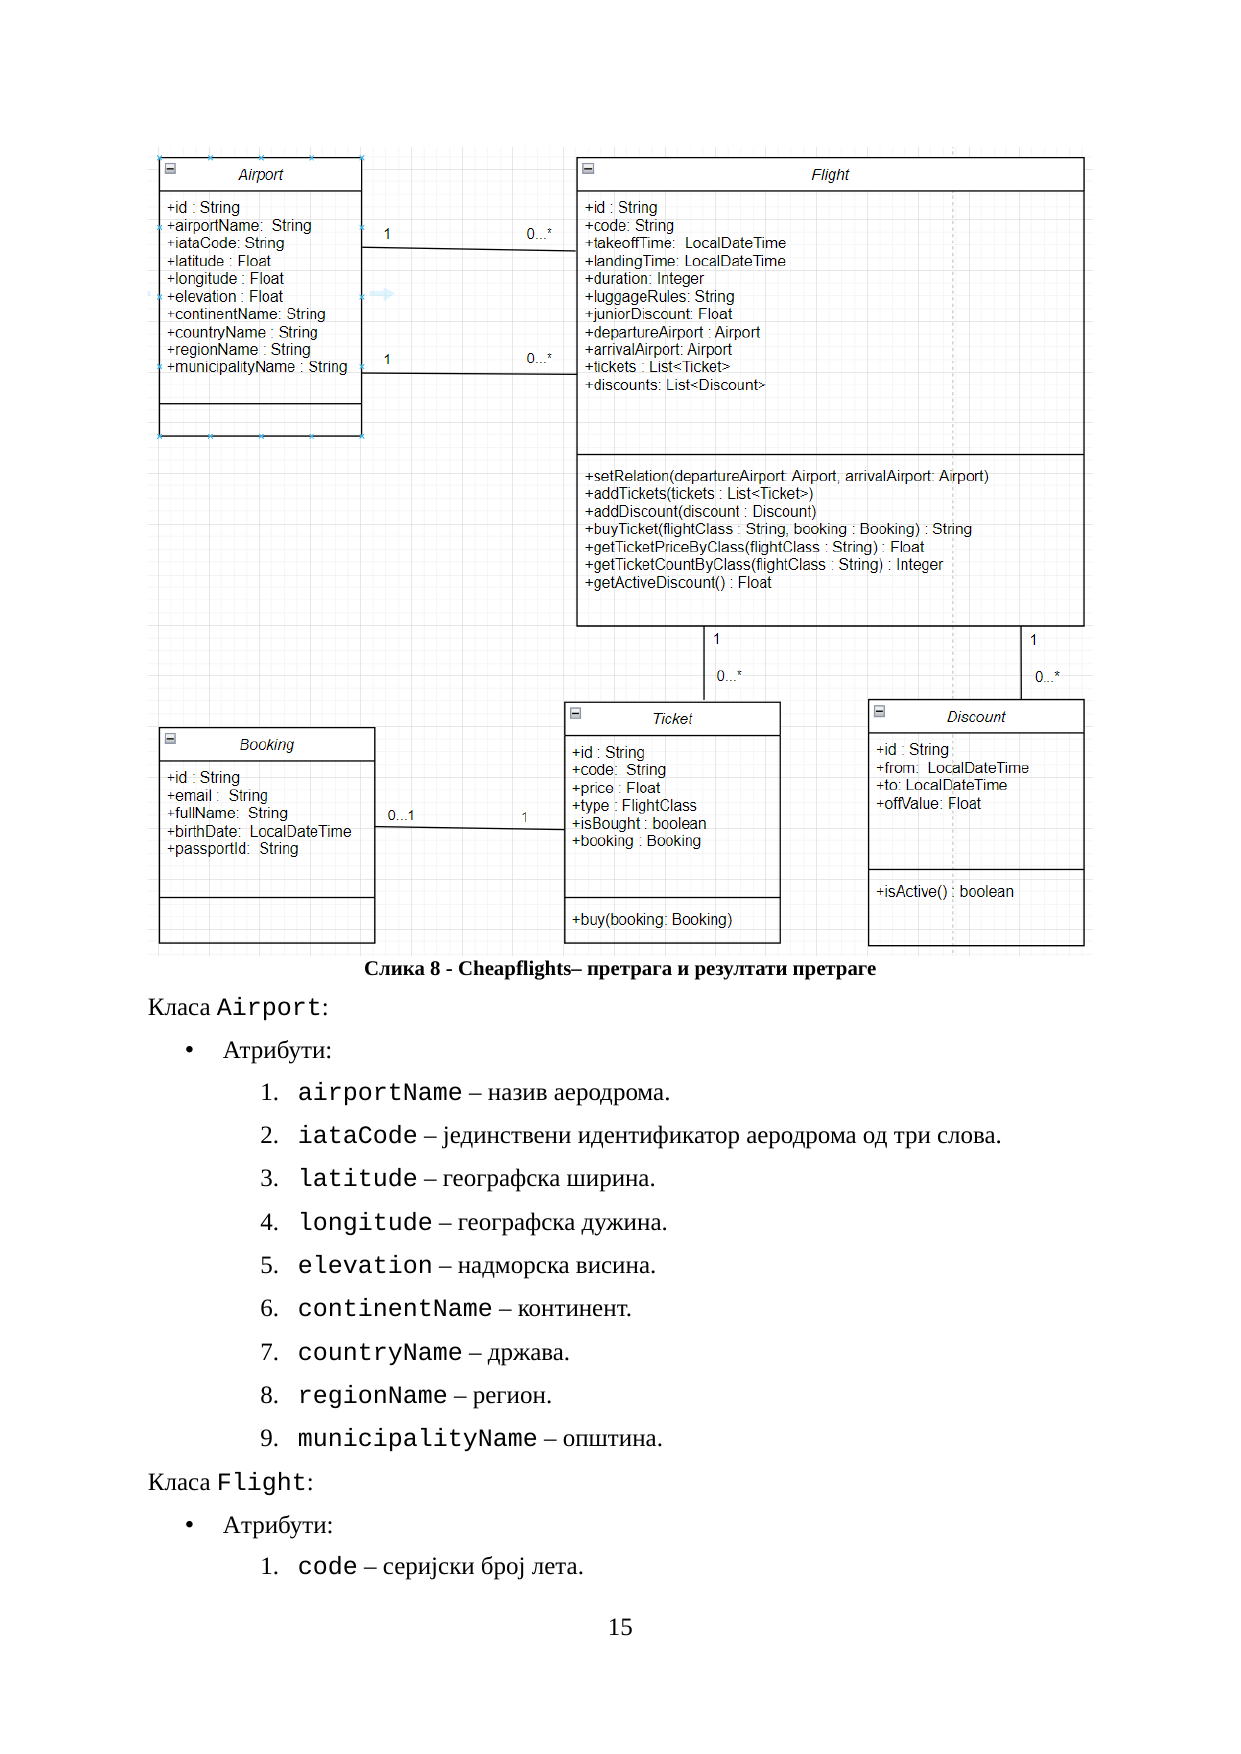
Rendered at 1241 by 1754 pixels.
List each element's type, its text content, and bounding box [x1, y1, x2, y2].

list municipalityName – општина. [260, 1423, 1092, 1454]
text Класа Flight: [148, 1467, 1092, 1497]
list elevation – надморска висина. [260, 1250, 1092, 1281]
list latitude – географска ширина. [260, 1163, 1092, 1194]
text Класа Airport: [148, 992, 1092, 1023]
picture [147, 147, 1093, 956]
list Атрибути: [185, 1035, 1092, 1064]
list airportName – назив аеродрома. [260, 1077, 1092, 1107]
list Атрибути: [185, 1510, 1092, 1539]
list code – серијски број лета. [260, 1551, 1092, 1582]
list countryName – држава. [260, 1337, 1092, 1367]
text Слика 8 - Cheapflights– претрага и резултати претраге [148, 956, 1092, 979]
list continentName – континент. [260, 1293, 1092, 1324]
list iataCode – јединствени идентификатор аеродрома од три слова. [260, 1120, 1092, 1151]
list regionName – регион. [260, 1380, 1092, 1411]
list longitude – географска дужина. [260, 1207, 1092, 1237]
